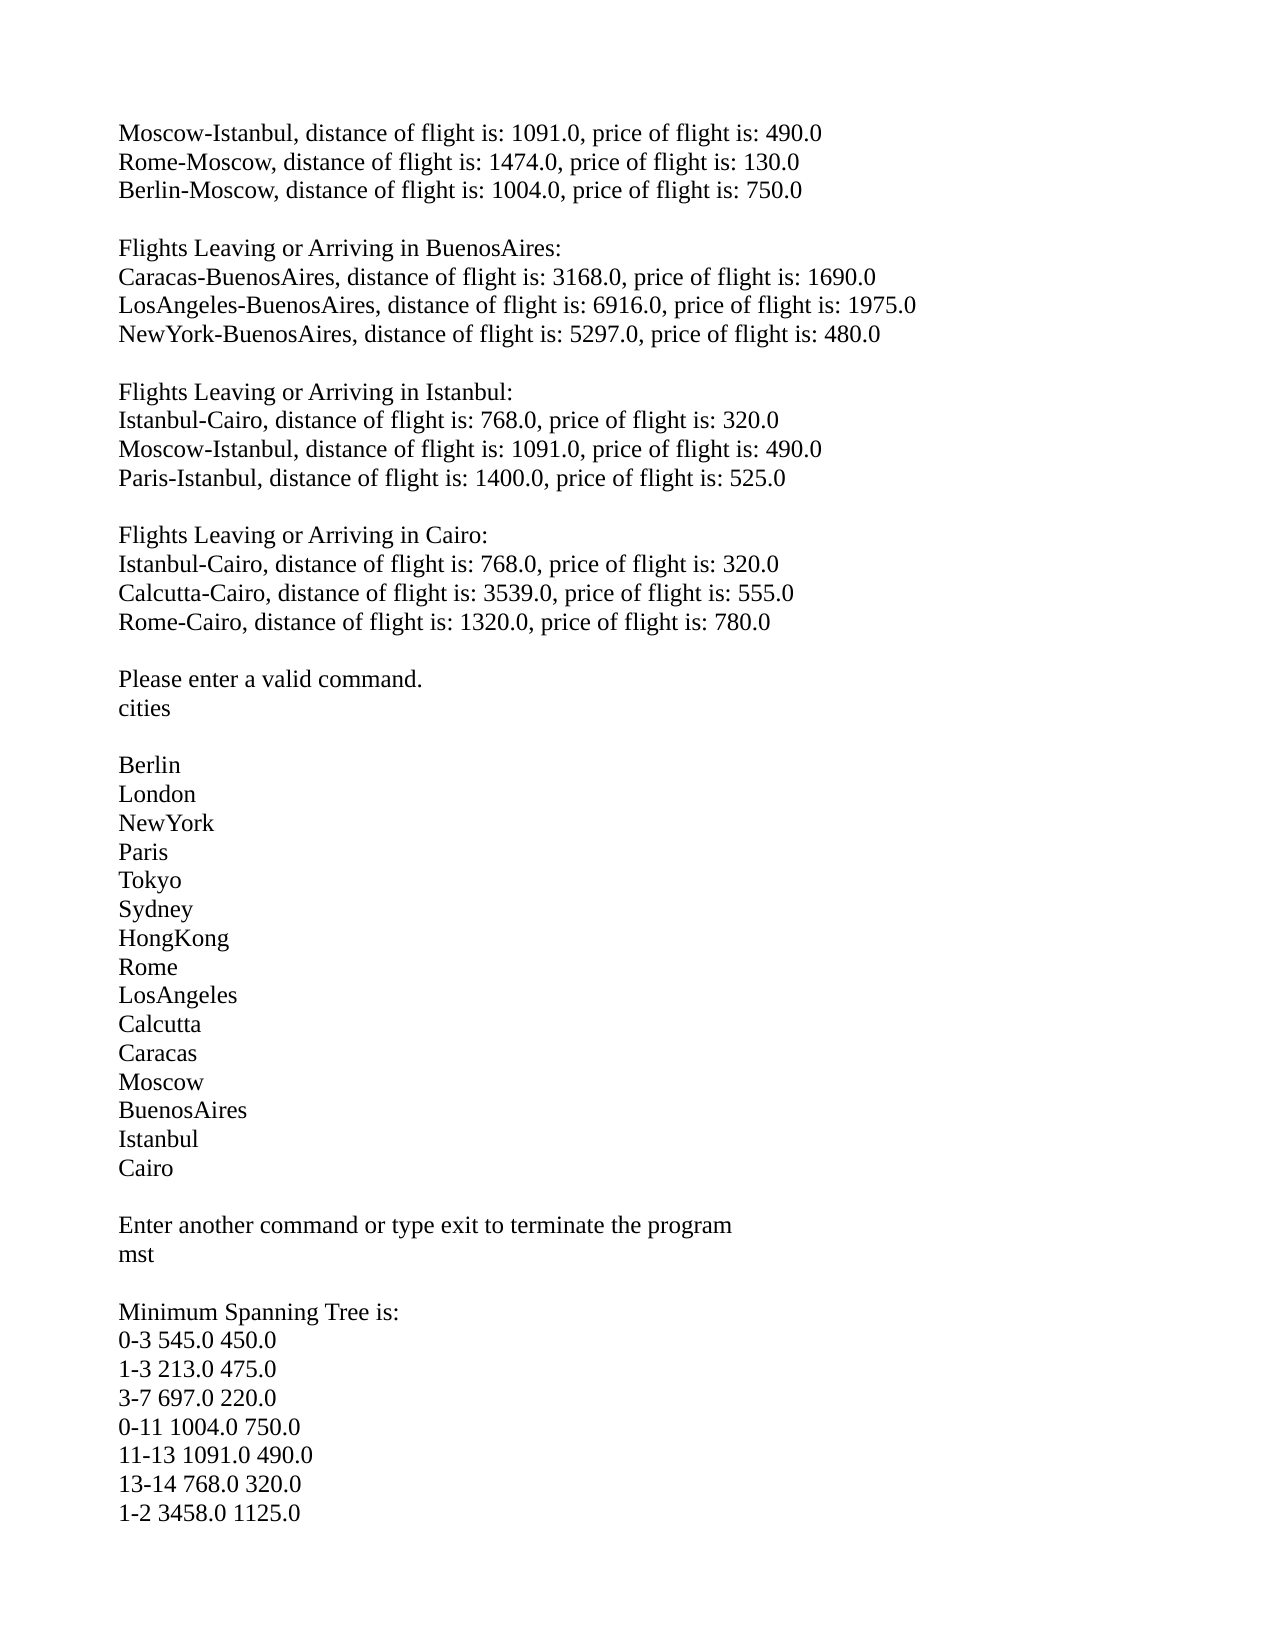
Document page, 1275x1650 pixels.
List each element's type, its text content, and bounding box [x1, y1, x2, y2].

text BuenosAires [118, 1096, 1157, 1124]
text 3-7 697.0 220.0 [118, 1383, 1157, 1412]
text Flights Leaving or Arriving in Cairo: [118, 521, 1157, 549]
text Please enter a valid command. [118, 664, 1157, 693]
text HongKong [118, 923, 1157, 952]
text Istanbul-Cairo, distance of flight is: 768.0, price of flight is: 320.0 [118, 406, 1157, 434]
text Moscow-Istanbul, distance of flight is: 1091.0, price of flight is: 490.0 [118, 434, 1157, 463]
text 13-14 768.0 320.0 [118, 1469, 1157, 1498]
text Caracas-BuenosAires, distance of flight is: 3168.0, price of flight is: 1690.0 [118, 262, 1157, 291]
text cities [118, 693, 1157, 722]
text Calcutta-Cairo, distance of flight is: 3539.0, price of flight is: 555.0 [118, 578, 1157, 607]
text Berlin [118, 751, 1157, 779]
text Enter another command or type exit to terminate the program [118, 1211, 1157, 1239]
text Flights Leaving or Arriving in Istanbul: [118, 377, 1157, 406]
text 1-2 3458.0 1125.0 [118, 1498, 1157, 1527]
text Istanbul [118, 1124, 1157, 1153]
text Calcutta [118, 1009, 1157, 1038]
text Rome-Moscow, distance of flight is: 1474.0, price of flight is: 130.0 [118, 147, 1157, 176]
text 11-13 1091.0 490.0 [118, 1441, 1157, 1469]
text Moscow-Istanbul, distance of flight is: 1091.0, price of flight is: 490.0 [118, 118, 1157, 147]
text Berlin-Moscow, distance of flight is: 1004.0, price of flight is: 750.0 [118, 176, 1157, 204]
text LosAngeles [118, 981, 1157, 1009]
text Rome-Cairo, distance of flight is: 1320.0, price of flight is: 780.0 [118, 607, 1157, 636]
text NewYork [118, 808, 1157, 837]
text London [118, 779, 1157, 808]
text Rome [118, 952, 1157, 981]
text mst [118, 1239, 1157, 1268]
text Caracas [118, 1038, 1157, 1067]
text Istanbul-Cairo, distance of flight is: 768.0, price of flight is: 320.0 [118, 549, 1157, 578]
text Cairo [118, 1153, 1157, 1182]
text NewYork-BuenosAires, distance of flight is: 5297.0, price of flight is: 480.0 [118, 319, 1157, 348]
text Flights Leaving or Arriving in BuenosAires: [118, 233, 1157, 262]
text LosAngeles-BuenosAires, distance of flight is: 6916.0, price of flight is: 1975.0 [118, 291, 1157, 319]
text Sydney [118, 894, 1157, 923]
text Minimum Spanning Tree is: [118, 1297, 1157, 1326]
text 0-11 1004.0 750.0 [118, 1412, 1157, 1441]
text Tokyo [118, 866, 1157, 894]
text Paris-Istanbul, distance of flight is: 1400.0, price of flight is: 525.0 [118, 463, 1157, 492]
text 0-3 545.0 450.0 [118, 1326, 1157, 1354]
text Moscow [118, 1067, 1157, 1096]
text 1-3 213.0 475.0 [118, 1354, 1157, 1383]
text Paris [118, 837, 1157, 866]
